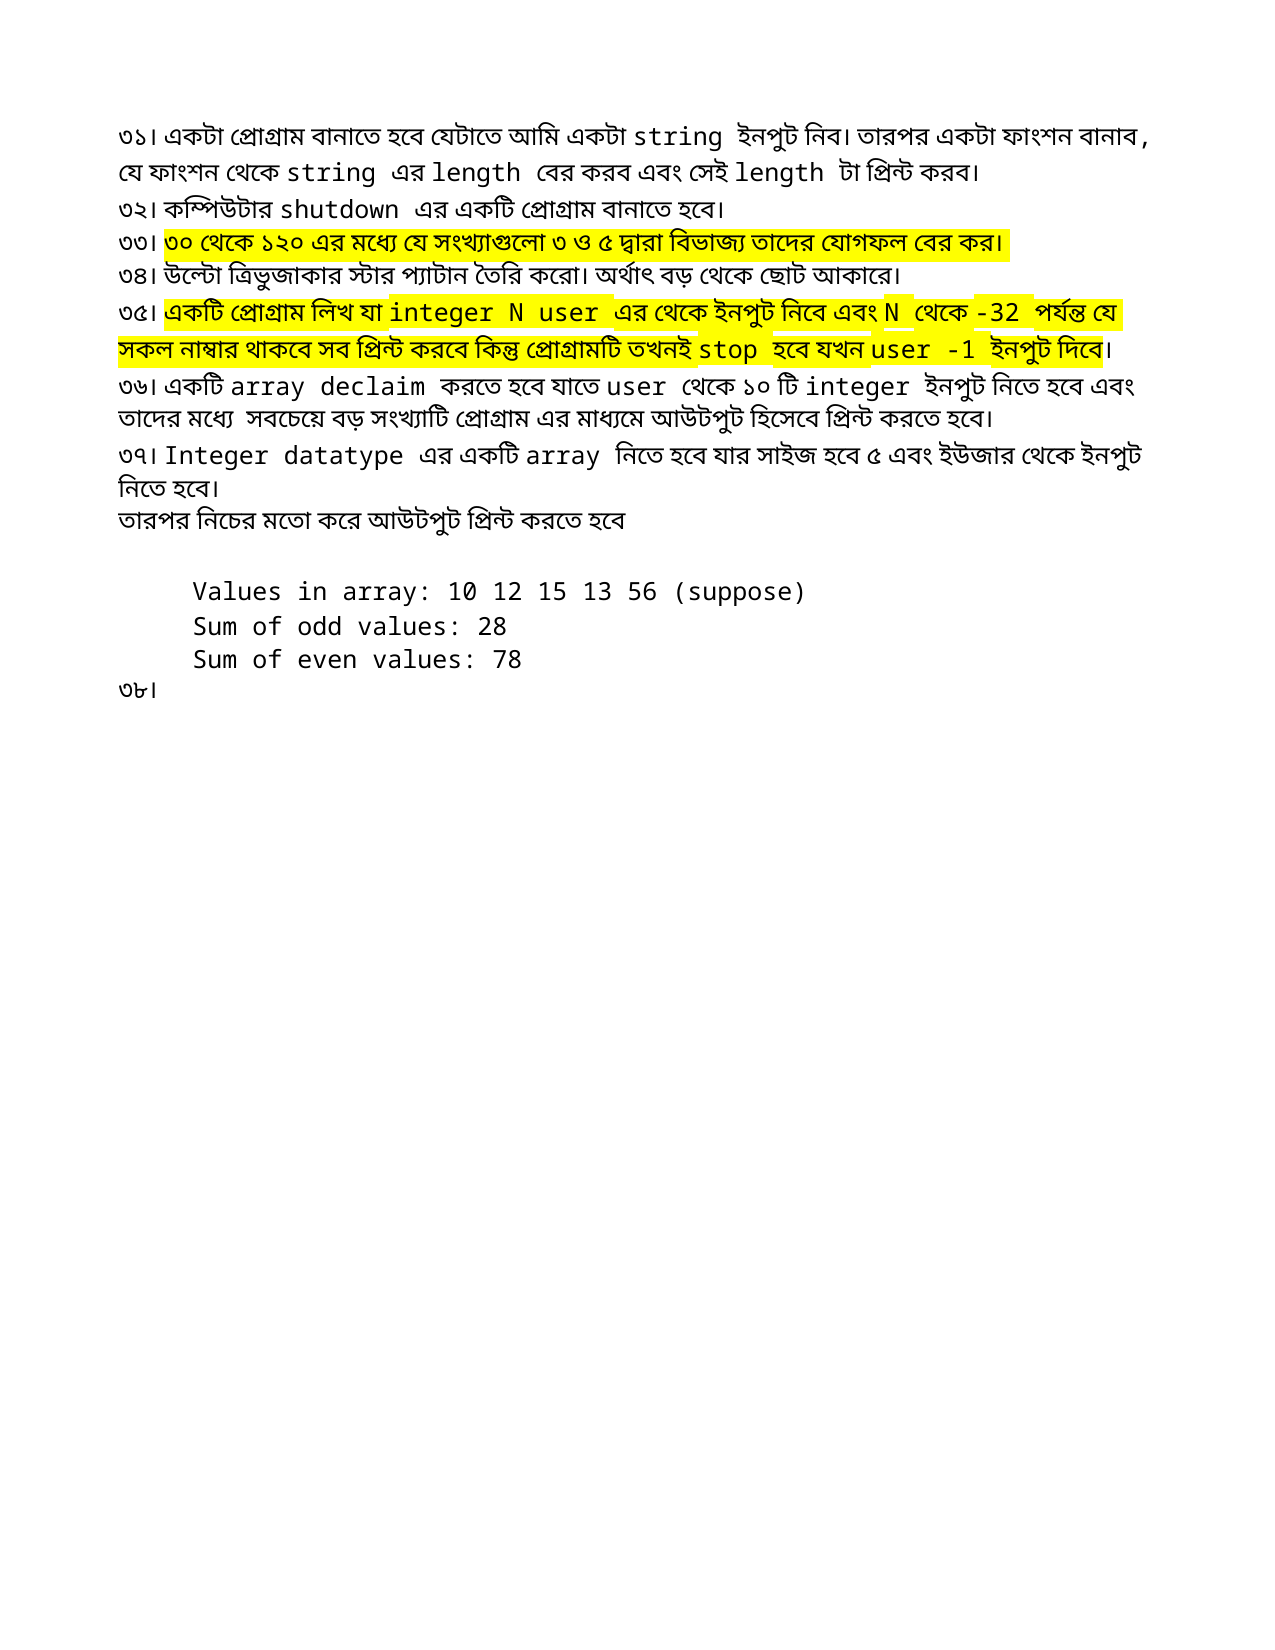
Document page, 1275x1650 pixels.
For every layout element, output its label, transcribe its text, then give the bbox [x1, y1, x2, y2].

text ৩৩। ৩০ থেকে ১২০ এর মধ্যে যে সংখ্যাগুলো ৩ ও ৫ দ্বারা বিভাজ্য তাদের যোগফল বের কর। [118, 229, 1157, 262]
text তারপর নিচের মতো করে আউটপুট প্রিন্ট করতে হবে [118, 507, 1157, 540]
text ৩৬। একটি array declaim করতে হবে যাতে user থেকে ১০ টি integer ইনপুট নিতে হবে এবং তাদের মধ্যে সবচেয়ে বড় সংখ্যাটি প্রোগ্রাম এর মাধ্যমে আউটপুট হিসেবে প্রিন্ট করতে হবে। [118, 368, 1157, 438]
text ৩৮। [118, 676, 1157, 709]
text ৩৪। উল্টো ত্রিভুজাকার স্টার প্যাটান তৈরি করো। অর্থাৎ বড় থেকে ছোট আকারে। [118, 262, 1157, 294]
text ৩২। কম্পিউটার shutdown এর একটি প্রোগ্রাম বানাতে হবে। [118, 192, 1157, 229]
text Sum of odd values: 28 [118, 608, 1157, 642]
text ৩৭। Integer datatype এর একটি array নিতে হবে যার সাইজ হবে ৫ এবং ইউজার থেকে ইনপুট নিতে হবে। [118, 438, 1157, 507]
text ৩৫। একটি প্রোগ্রাম লিখ যা integer N user এর থেকে ইনপুট নিবে এবং N থেকে -32 পর্যন্ত যে সকল নাম্বার থাকবে সব প্রিন্ট করবে কিন্তু প্রোগ্রামটি তখনই stop হবে যখন user -1 ইনপুট দিবে। [118, 294, 1157, 368]
text Sum of even values: 78 [118, 642, 1157, 676]
text Values in array: 10 12 15 13 56 (suppose) [118, 574, 1157, 608]
text ৩১। একটা প্রোগ্রাম বানাতে হবে যেটাতে আমি একটা string ইনপুট নিব। তারপর একটা ফাংশন বানাব, যে ফাংশন থেকে string এর length বের করব এবং সেই length টা প্রিন্ট করব। [118, 118, 1157, 192]
